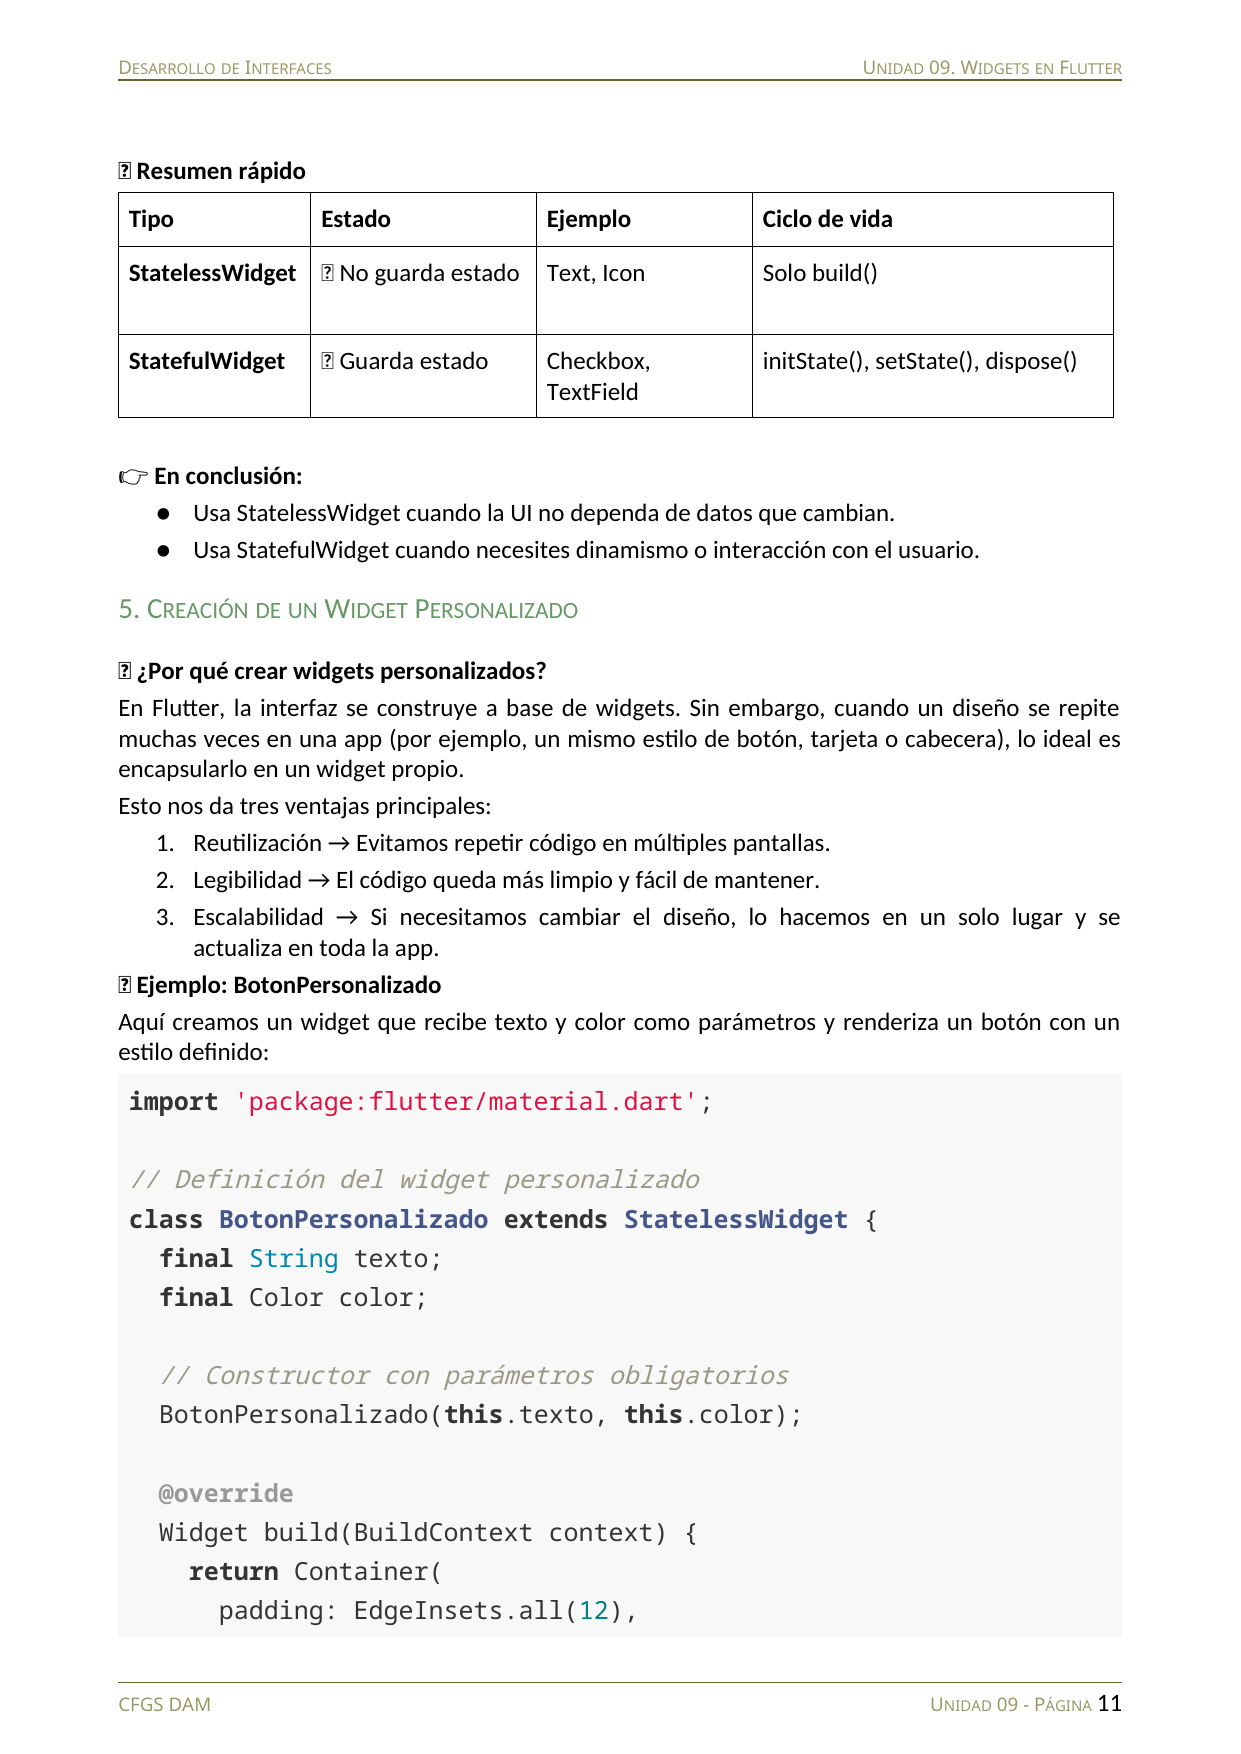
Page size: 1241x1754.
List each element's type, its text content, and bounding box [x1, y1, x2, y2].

text 👉 En conclusión: [118, 461, 1122, 491]
subtitle 5. Creación de un Widget Personalizado [118, 590, 1122, 625]
text 🔹 Ejemplo: BotonPersonalizado [118, 969, 1122, 999]
text Esto nos da tres ventajas principales: [118, 791, 1122, 821]
table_header import 'package:flutter/material.dart'; // Definición del widget personalizado class BotonPersonalizado extends StatelessWidget { final String texto; final Color color; // Constructor con parámetros obligatorios BotonPersonalizado(this.texto, this.color); @override Widget build(BuildContext context) { return Container( padding: EdgeInsets.all(12), [118, 1074, 1122, 1637]
list Usa StatelessWidget cuando la UI no dependa de datos que cambian. [156, 497, 1122, 528]
table_header Tipo [119, 193, 310, 246]
text 🔹 ¿Por qué crear widgets personalizados? [118, 656, 1122, 686]
list Legibilidad → El código queda más limpio y fácil de mantener. [156, 864, 1122, 895]
table_cell StatelessWidget [119, 247, 310, 334]
table_header Estado [311, 193, 536, 246]
table_cell ✅ Guarda estado [311, 335, 536, 417]
table_cell StatefulWidget [119, 335, 310, 417]
table_header Ejemplo [537, 193, 752, 246]
list Escalabilidad → Si necesitamos cambiar el diseño, lo hacemos en un solo lugar y se actualiza en toda la app. [156, 901, 1122, 962]
table_header Ciclo de vida [753, 193, 1113, 246]
text Aquí creamos un widget que recibe texto y color como parámetros y renderiza un botón con un estilo definido: [118, 1006, 1122, 1067]
text ✅ Resumen rápido [118, 155, 1122, 186]
table_cell initState(), setState(), dispose() [753, 335, 1113, 417]
table_cell Text, Icon [537, 247, 752, 334]
text En Flutter, la interfaz se construye a base de widgets. Sin embargo, cuando un diseño se repite muchas veces en una app (por ejemplo, un mismo estilo de botón, tarjeta o cabecera), lo ideal es encapsularlo en un widget propio. [118, 692, 1122, 784]
table_cell Checkbox, TextField [537, 335, 752, 417]
table_cell Solo build() [753, 247, 1113, 334]
list Usa StatefulWidget cuando necesites dinamismo o interacción con el usuario. [156, 534, 1122, 565]
list Reutilización → Evitamos repetir código en múltiples pantallas. [156, 827, 1122, 858]
table_cell ❌ No guarda estado [311, 247, 536, 334]
